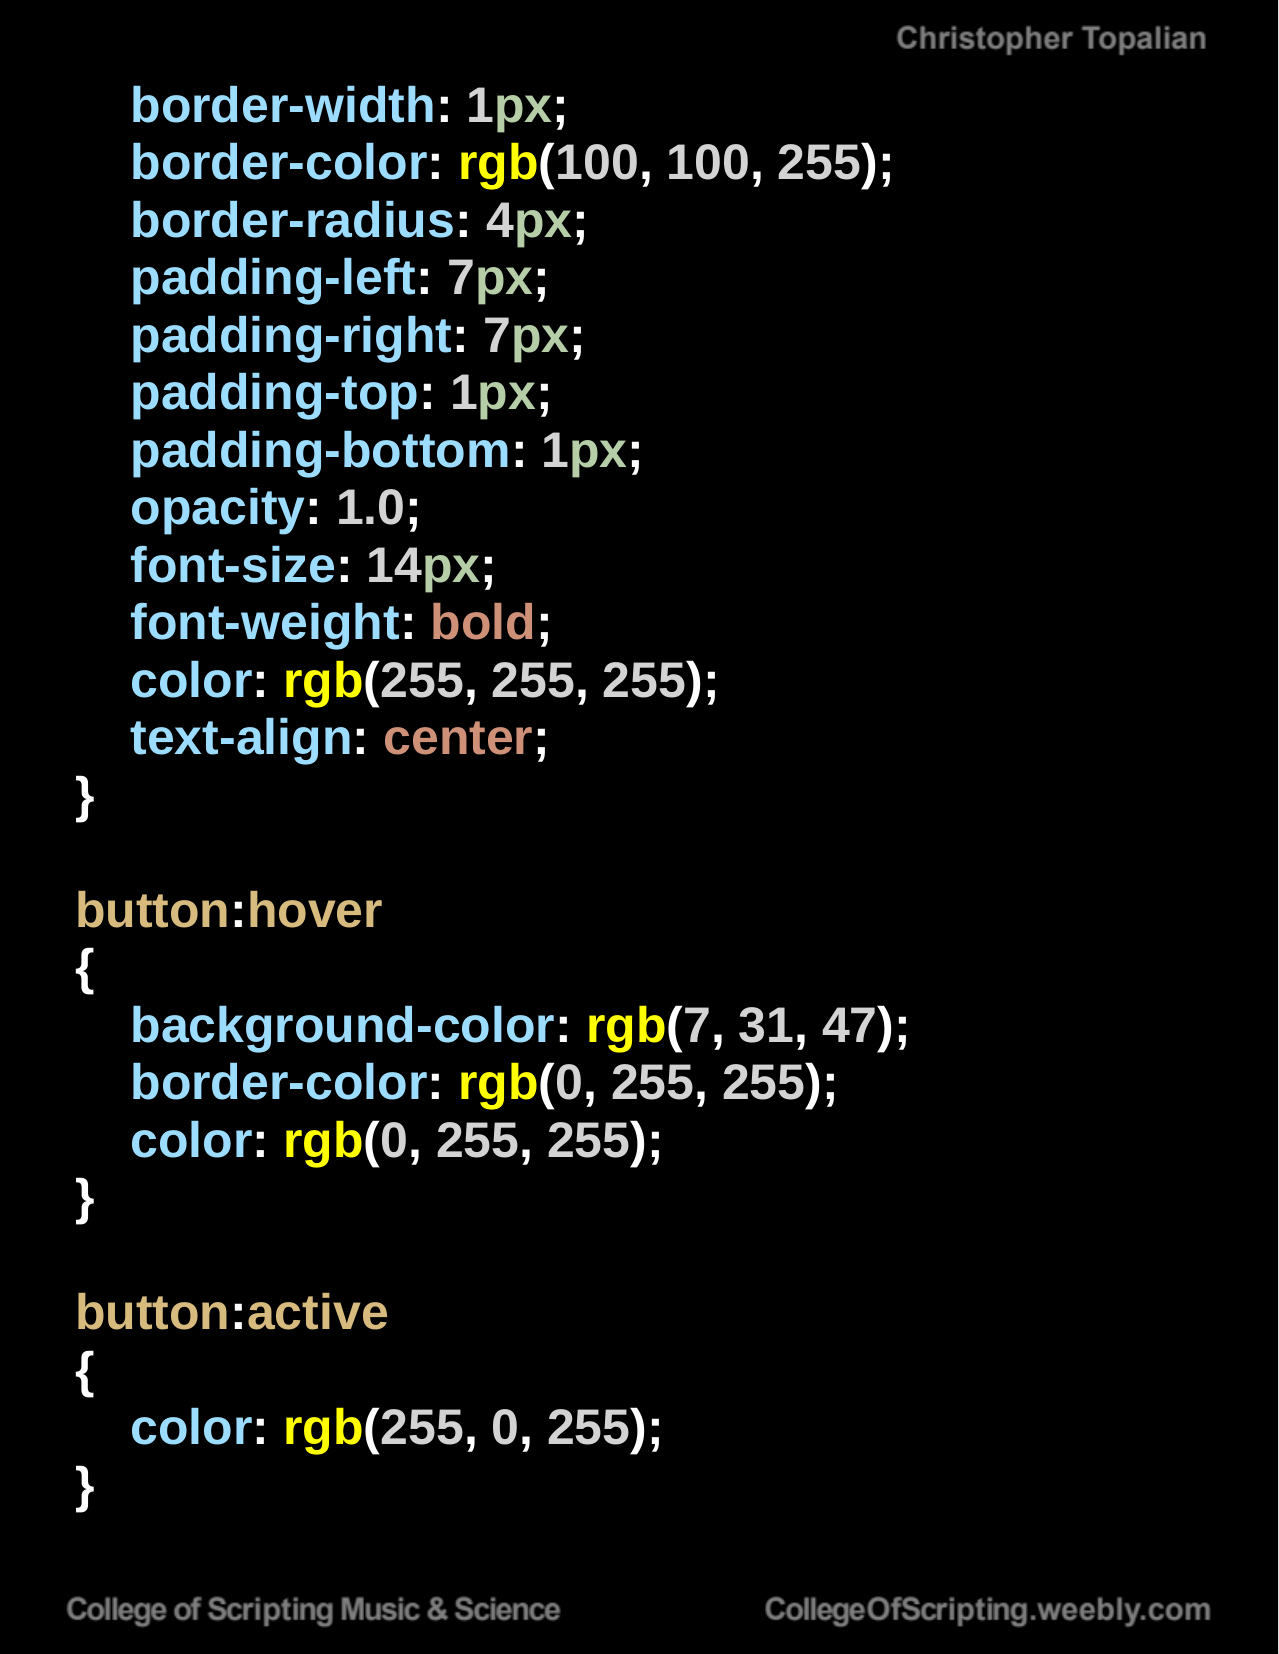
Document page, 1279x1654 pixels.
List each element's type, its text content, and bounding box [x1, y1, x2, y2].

text border-radius: 4px; [75, 190, 1203, 247]
text font-size: 14px; [75, 535, 1203, 592]
text } [75, 765, 1203, 822]
text padding-bottom: 1px; [75, 420, 1203, 477]
text color: rgb(0, 255, 255); [75, 1110, 1203, 1167]
text border-color: rgb(0, 255, 255); [75, 1052, 1203, 1110]
text padding-right: 7px; [75, 305, 1203, 362]
text opacity: 1.0; [75, 477, 1203, 535]
text font-weight: bold; [75, 592, 1203, 650]
text padding-top: 1px; [75, 362, 1203, 420]
text color: rgb(255, 255, 255); [75, 650, 1203, 707]
text color: rgb(255, 0, 255); [75, 1397, 1203, 1455]
text border-color: rgb(100, 100, 255); [75, 132, 1203, 190]
text } [75, 1167, 1203, 1225]
text padding-left: 7px; [75, 247, 1203, 305]
text button:active [75, 1282, 1203, 1340]
text background-color: rgb(7, 31, 47); [75, 995, 1203, 1052]
text } [75, 1455, 1203, 1512]
text button:hover [75, 880, 1203, 937]
text { [75, 1340, 1203, 1397]
text text-align: center; [75, 707, 1203, 765]
text { [75, 937, 1203, 995]
text border-width: 1px; [75, 75, 1203, 132]
